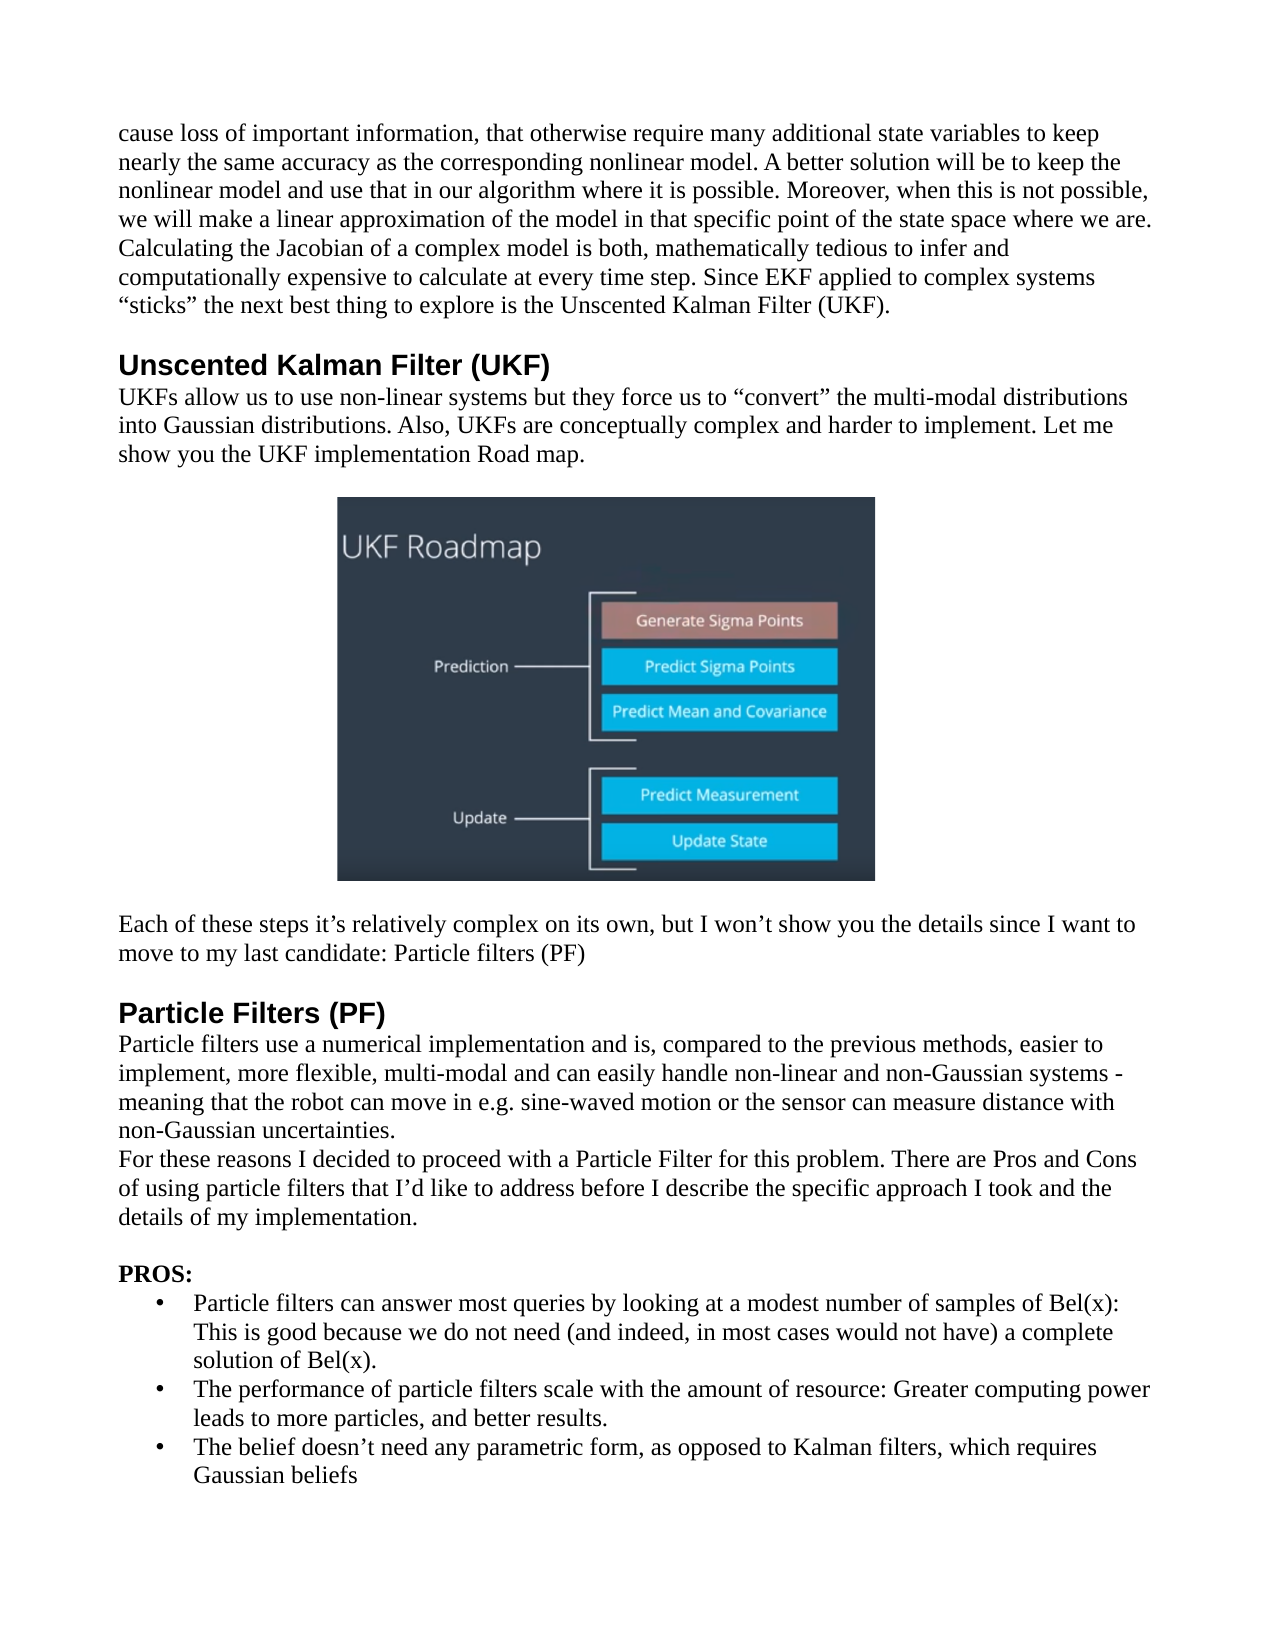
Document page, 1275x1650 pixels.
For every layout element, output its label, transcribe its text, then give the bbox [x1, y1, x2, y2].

text Unscented Kalman Filter (UKF) [118, 348, 1157, 382]
list The performance of particle filters scale with the amount of resource: Greater computing power leads to more particles, and better results. [156, 1374, 1157, 1432]
text UKFs allow us to use non-linear systems but they force us to “convert” the multi-modal distributions into Gaussian distributions. Also, UKFs are conceptually complex and harder to implement. Let me show you the UKF implementation Road map. [118, 382, 1157, 468]
text Particle filters use a numerical implementation and is, compared to the previous methods, easier to implement, more flexible, multi-modal and can easily handle non-linear and non-Gaussian systems - meaning that the robot can move in e.g. sine-waved motion or the sensor can measure distance with non-Gaussian uncertainties. [118, 1029, 1157, 1144]
picture [337, 497, 876, 881]
text cause loss of important information, that otherwise require many additional state variables to keep nearly the same accuracy as the corresponding nonlinear model. A better solution will be to keep the nonlinear model and use that in our algorithm where it is possible. Moreover, when this is not possible, we will make a linear approximation of the model in that specific point of the state space where we are. Calculating the Jacobian of a complex model is both, mathematically tedious to infer and computationally expensive to calculate at every time step. Since EKF applied to complex systems “sticks” the next best thing to explore is the Unscented Kalman Filter (UKF). [118, 118, 1157, 319]
list solution of Bel(x). [156, 1346, 1157, 1374]
list This is good because we do not need (and indeed, in most cases would not have) a complete [156, 1317, 1157, 1346]
list Particle filters can answer most queries by looking at a modest number of samples of Bel(x): [156, 1288, 1157, 1317]
text Particle Filters (PF) [118, 996, 1157, 1029]
text For these reasons I decided to proceed with a Particle Filter for this problem. There are Pros and Cons of using particle filters that I’d like to address before I describe the specific approach I took and the details of my implementation. [118, 1144, 1157, 1231]
text PROS: [118, 1259, 1157, 1288]
list The belief doesn’t need any parametric form, as opposed to Kalman filters, which requires Gaussian beliefs [156, 1432, 1157, 1489]
text Each of these steps it’s relatively complex on its own, but I won’t show you the details since I want to move to my last candidate: Particle filters (PF) [118, 909, 1157, 967]
